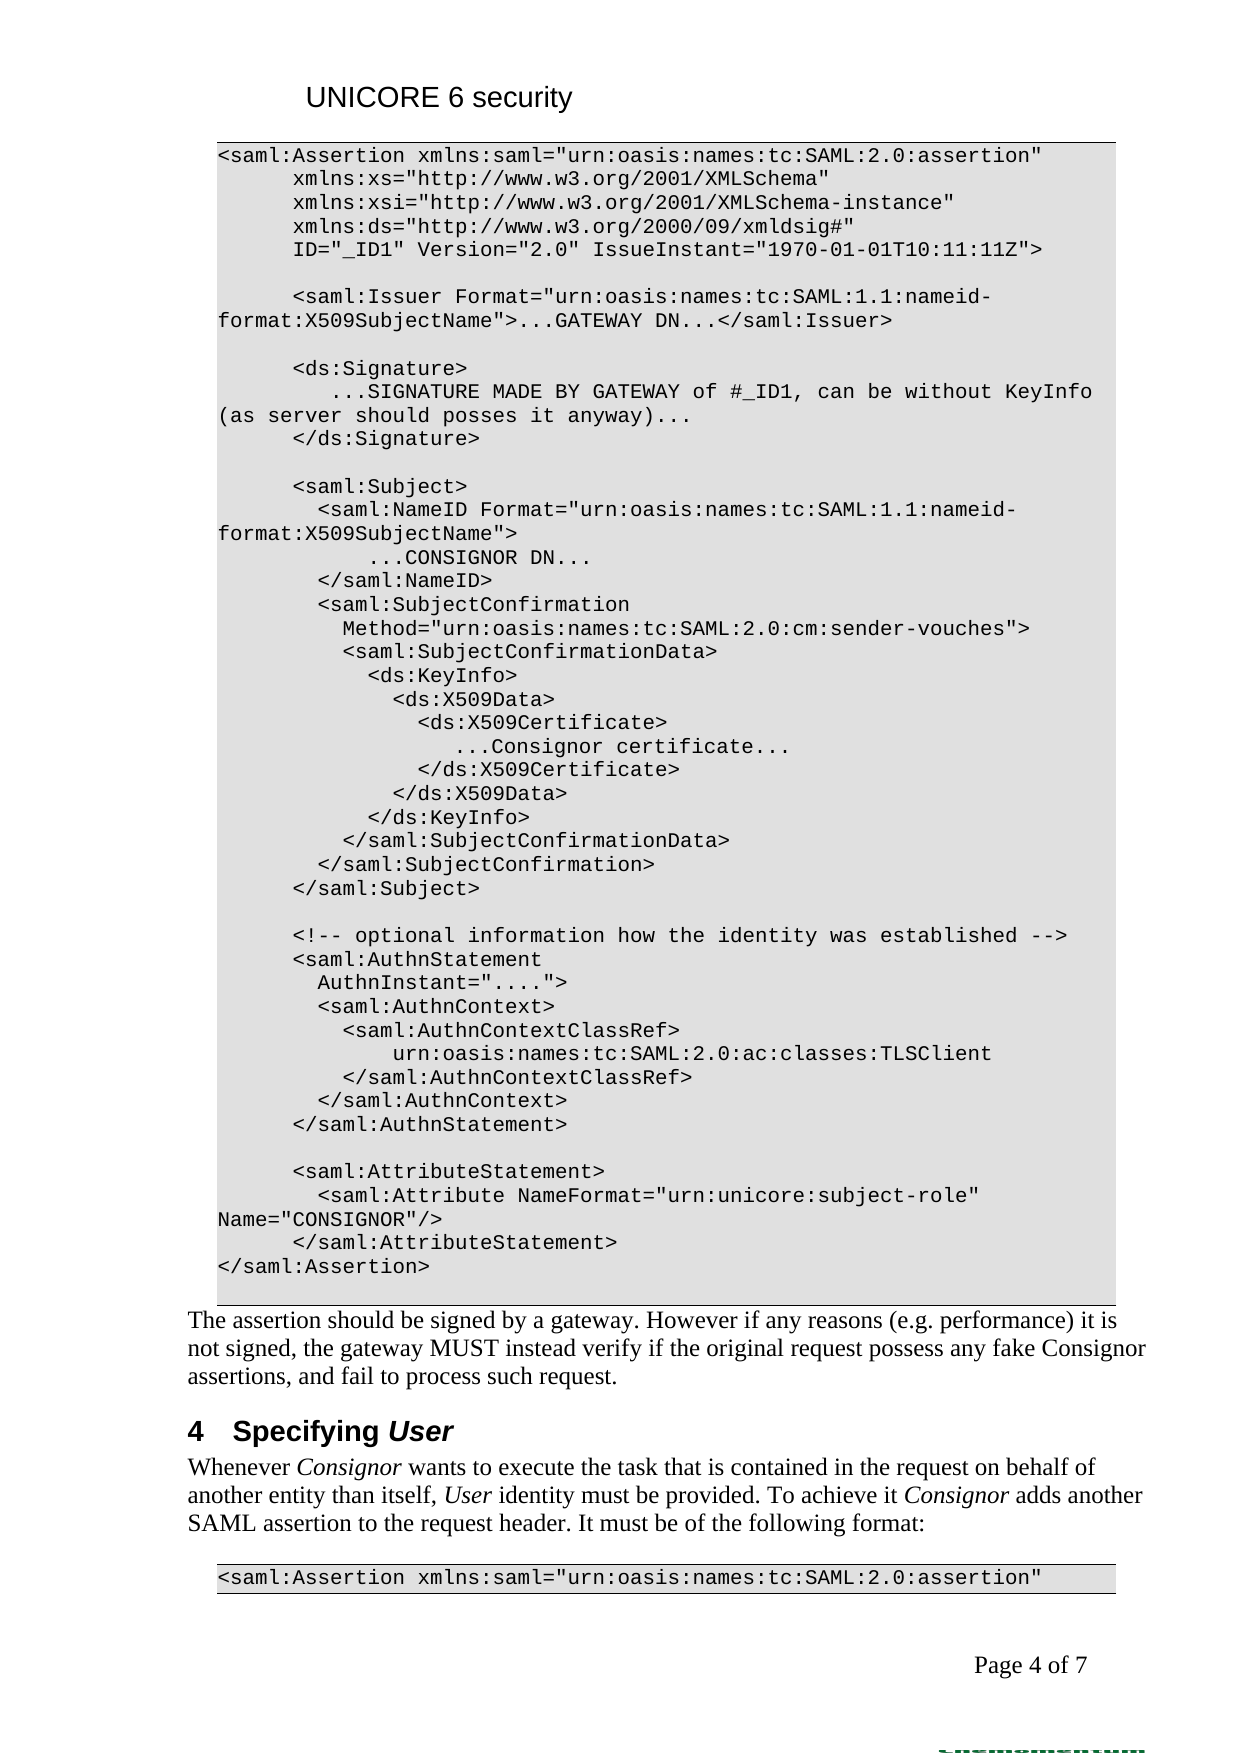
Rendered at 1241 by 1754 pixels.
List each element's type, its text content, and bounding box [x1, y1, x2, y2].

text </saml:SubjectConfirmationData> [217, 827, 1116, 851]
text </saml:AuthnContext> [217, 1087, 1116, 1111]
text <saml:AuthnContextClassRef> [217, 1016, 1116, 1040]
text Method="urn:oasis:names:tc:SAML:2.0:cm:sender-vouches"> [217, 614, 1116, 638]
text </saml:NameID> [217, 567, 1116, 591]
text <saml:SubjectConfirmation [217, 591, 1116, 614]
text <ds:Signature> [217, 354, 1116, 378]
text xmlns:xs="http://www.w3.org/2001/XMLSchema" [217, 165, 1116, 189]
text </saml:AuthnContextClassRef> [217, 1064, 1116, 1087]
text </saml:SubjectConfirmation> [217, 851, 1116, 874]
text xmlns:xsi="http://www.w3.org/2001/XMLSchema-instance" [217, 189, 1116, 212]
text xmlns:ds="http://www.w3.org/2000/09/xmldsig#" [217, 212, 1116, 236]
text </saml:AttributeStatement> [217, 1229, 1116, 1253]
text ...Consignor certificate... [217, 733, 1116, 756]
text </ds:Signature> [217, 425, 1116, 449]
text </ds:X509Data> [217, 780, 1116, 804]
text </ds:X509Certificate> [217, 756, 1116, 780]
text <saml:Issuer Format="urn:oasis:names:tc:SAML:1.1:nameid-format:X509SubjectName">...GATEWAY DN...</saml:Issuer> [217, 283, 1116, 331]
subtitle Specifying User [187, 1414, 1146, 1447]
text <ds:KeyInfo> [217, 662, 1116, 685]
text urn:oasis:names:tc:SAML:2.0:ac:classes:TLSClient [217, 1040, 1116, 1064]
text <saml:NameID Format="urn:oasis:names:tc:SAML:1.1:nameid-format:X509SubjectName"> [217, 496, 1116, 543]
text ID="_ID1" Version="2.0" IssueInstant="1970-01-01T10:11:11Z"> [217, 236, 1116, 260]
text </saml:Subject> [217, 874, 1116, 898]
text <saml:Attribute NameFormat="urn:unicore:subject-role" Name="CONSIGNOR"/> [217, 1182, 1116, 1229]
text <ds:X509Certificate> [217, 709, 1116, 733]
text <saml:Subject> [217, 473, 1116, 496]
text </saml:AuthnStatement> [217, 1111, 1116, 1135]
text Whenever Consignor wants to execute the task that is contained in the request on behalf of another entity than itself, User identity must be provided. To achieve it Consignor adds another SAML assertion to the request header. It must be of the following format: [187, 1453, 1146, 1537]
text <ds:X509Data> [217, 685, 1116, 709]
text <!-- optional information how the identity was established --> [217, 922, 1116, 946]
text </ds:KeyInfo> [217, 804, 1116, 827]
text ...SIGNATURE MADE BY GATEWAY of #_ID1, can be without KeyInfo (as server should posses it anyway)... [217, 378, 1116, 425]
text ...CONSIGNOR DN... [217, 543, 1116, 567]
text AuthnInstant="...."> [217, 969, 1116, 993]
text <saml:SubjectConfirmationData> [217, 638, 1116, 662]
text <saml:Assertion xmlns:saml="urn:oasis:names:tc:SAML:2.0:assertion" [217, 143, 1116, 165]
text <saml:AttributeStatement> [217, 1158, 1116, 1182]
text The assertion should be signed by a gateway. However if any reasons (e.g. performance) it is not signed, the gateway MUST instead verify if the original request possess any fake Consignor assertions, and fail to process such request. [187, 1306, 1146, 1389]
text <saml:AuthnStatement [217, 946, 1116, 969]
text </saml:Assertion> [217, 1253, 1116, 1277]
text <saml:Assertion xmlns:saml="urn:oasis:names:tc:SAML:2.0:assertion" [217, 1565, 1116, 1593]
text <saml:AuthnContext> [217, 993, 1116, 1016]
